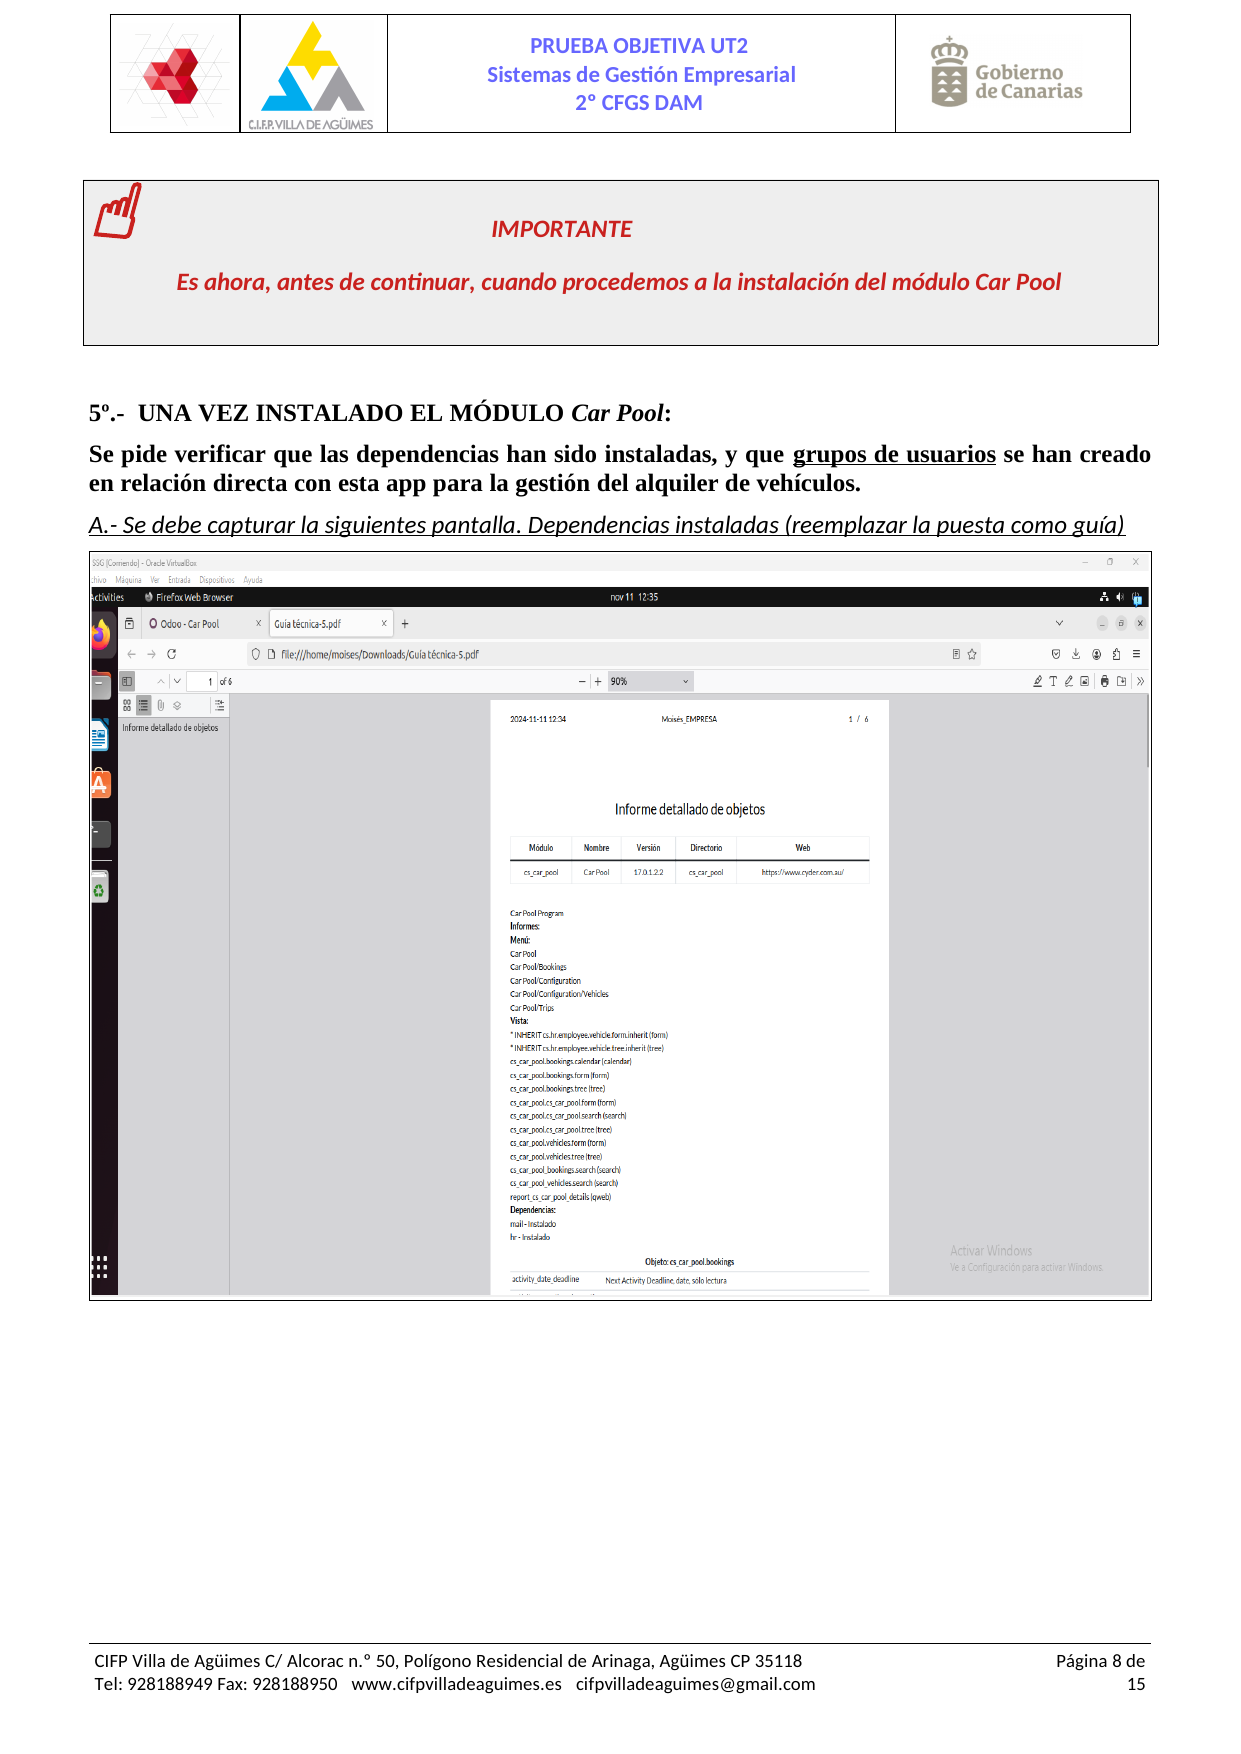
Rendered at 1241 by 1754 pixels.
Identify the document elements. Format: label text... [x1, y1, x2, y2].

picture [117, 23, 233, 126]
text 5º.- UNA VEZ INSTALADO EL MÓDULO Car Pool: [89, 398, 1152, 427]
picture [928, 34, 1084, 108]
picture [248, 20, 374, 131]
text Es ahora, antes de continuar, cuando procedemos a la instalación del módulo Car Pool [84, 259, 1158, 296]
text A.- Se debe capturar la siguientes pantalla. Dependencias instaladas (reemplazar la puesta como guía) [89, 509, 1152, 540]
text F IMPORTANTE [84, 181, 1158, 254]
text Se pide verificar que las dependencias han sido instaladas, y que grupos de usuarios se han creado en relación directa con esta app para la gestión del alquiler de vehículos. [89, 439, 1152, 497]
picture [91, 554, 1149, 1297]
